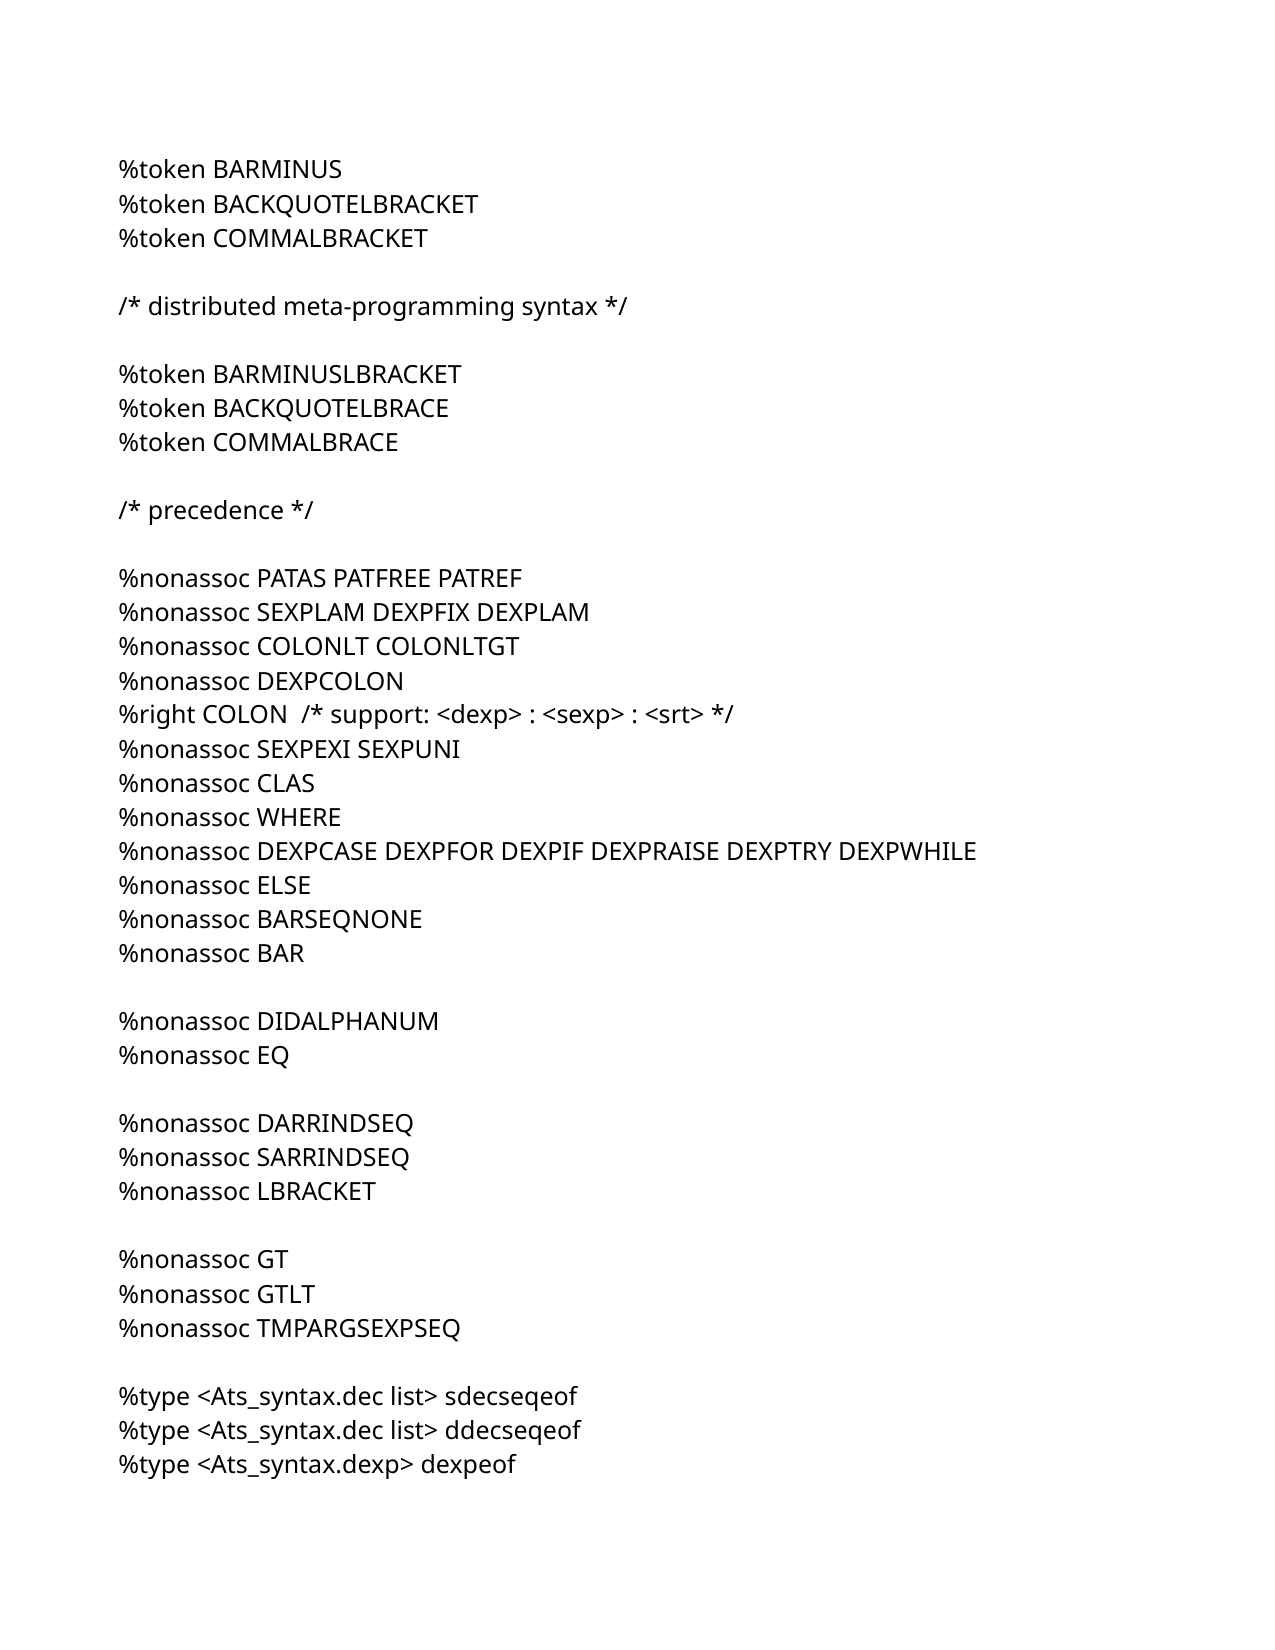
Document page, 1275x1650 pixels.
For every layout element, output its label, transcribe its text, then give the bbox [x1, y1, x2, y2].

text %token COMMALBRACE [118, 425, 1157, 459]
text %nonassoc CLAS [118, 765, 1157, 799]
text %nonassoc WHERE [118, 799, 1157, 833]
text %type <Ats_syntax.dec list> ddecseqeof [118, 1412, 1157, 1447]
text %token COMMALBRACKET [118, 220, 1157, 254]
text %nonassoc DIDALPHANUM [118, 1004, 1157, 1038]
text %token BACKQUOTELBRACE [118, 391, 1157, 425]
text %nonassoc TMPARGSEXPSEQ [118, 1310, 1157, 1344]
text %nonassoc DARRINDSEQ [118, 1106, 1157, 1140]
text %nonassoc SEXPEXI SEXPUNI [118, 731, 1157, 765]
text %nonassoc BARSEQNONE [118, 902, 1157, 936]
text %nonassoc DEXPCASE DEXPFOR DEXPIF DEXPRAISE DEXPTRY DEXPWHILE [118, 833, 1157, 867]
text /* precedence */ [118, 493, 1157, 527]
text %nonassoc SEXPLAM DEXPFIX DEXPLAM [118, 595, 1157, 629]
text %nonassoc SARRINDSEQ [118, 1140, 1157, 1174]
text /* distributed meta-programming syntax */ [118, 288, 1157, 322]
text %nonassoc COLONLT COLONLTGT [118, 629, 1157, 663]
text %nonassoc PATAS PATFREE PATREF [118, 561, 1157, 595]
text %token BARMINUS [118, 152, 1157, 186]
text %nonassoc BAR [118, 936, 1157, 970]
text %token BACKQUOTELBRACKET [118, 186, 1157, 220]
text %nonassoc GTLT [118, 1276, 1157, 1310]
text %type <Ats_syntax.dec list> sdecseqeof [118, 1378, 1157, 1412]
text %nonassoc EQ [118, 1038, 1157, 1072]
text %token BARMINUSLBRACKET [118, 357, 1157, 391]
text %nonassoc DEXPCOLON [118, 663, 1157, 697]
text %nonassoc LBRACKET [118, 1174, 1157, 1208]
text %right COLON /* support: <dexp> : <sexp> : <srt> */ [118, 697, 1157, 731]
text %type <Ats_syntax.dexp> dexpeof [118, 1447, 1157, 1481]
text %nonassoc GT [118, 1242, 1157, 1276]
text %nonassoc ELSE [118, 867, 1157, 902]
